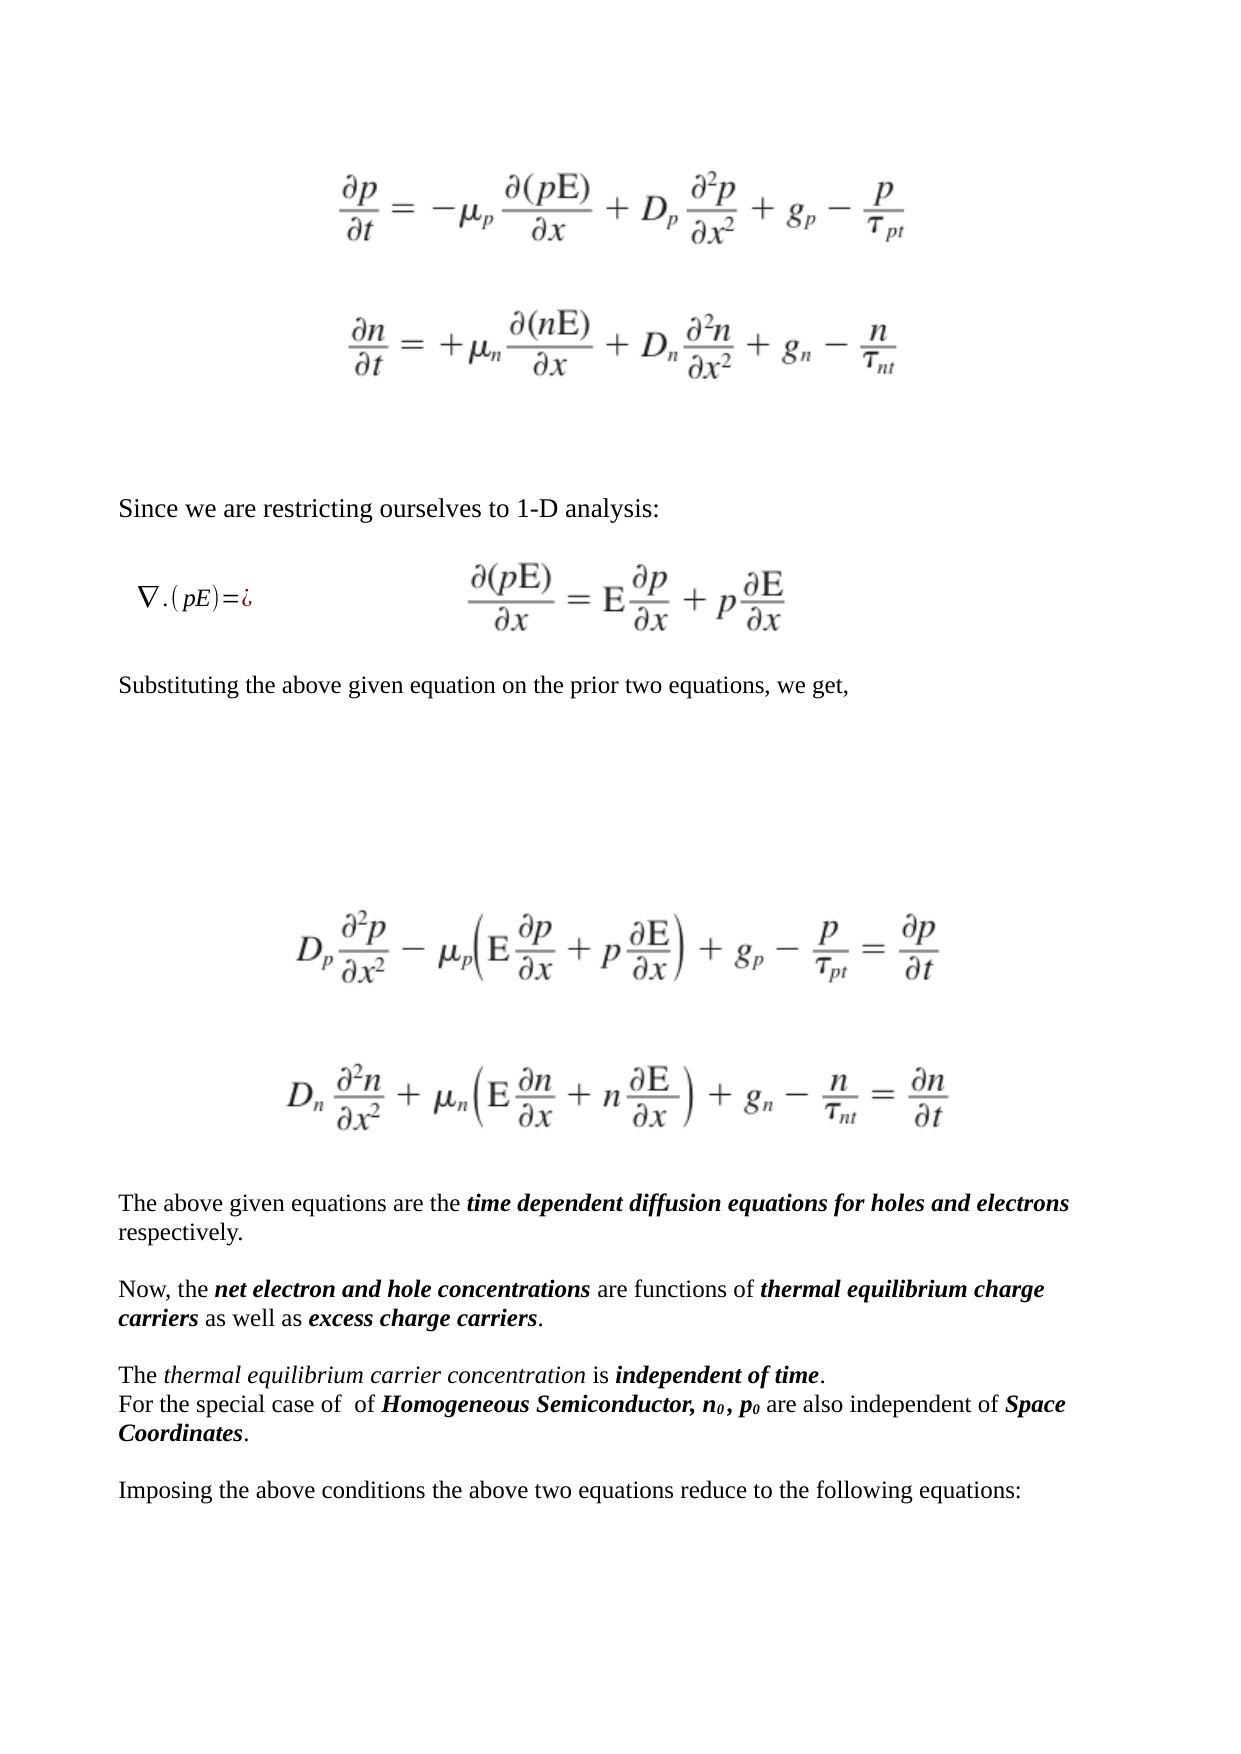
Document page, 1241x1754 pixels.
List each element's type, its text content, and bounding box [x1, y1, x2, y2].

text Since we are restricting ourselves to 1-D analysis: [118, 492, 1122, 523]
text Substituting the above given equation on the prior two equations, we get, [118, 670, 1122, 699]
text The thermal equilibrium carrier concentration is independent of time. [118, 1360, 1122, 1389]
text The above given equations are the time dependent diffusion equations for holes and electrons respectively. [118, 1188, 1122, 1245]
text For the special case of of Homogeneous Semiconductor, n0 , p0 are also independent of Space Coordinates. [118, 1389, 1122, 1447]
text Now, the net electron and hole concentrations are functions of thermal equilibrium charge carriers as well as excess charge carriers. [118, 1274, 1122, 1332]
picture [271, 892, 976, 1152]
picture [451, 544, 802, 651]
picture [327, 156, 920, 399]
text Imposing the above conditions the above two equations reduce to the following equations: [118, 1475, 1122, 1504]
